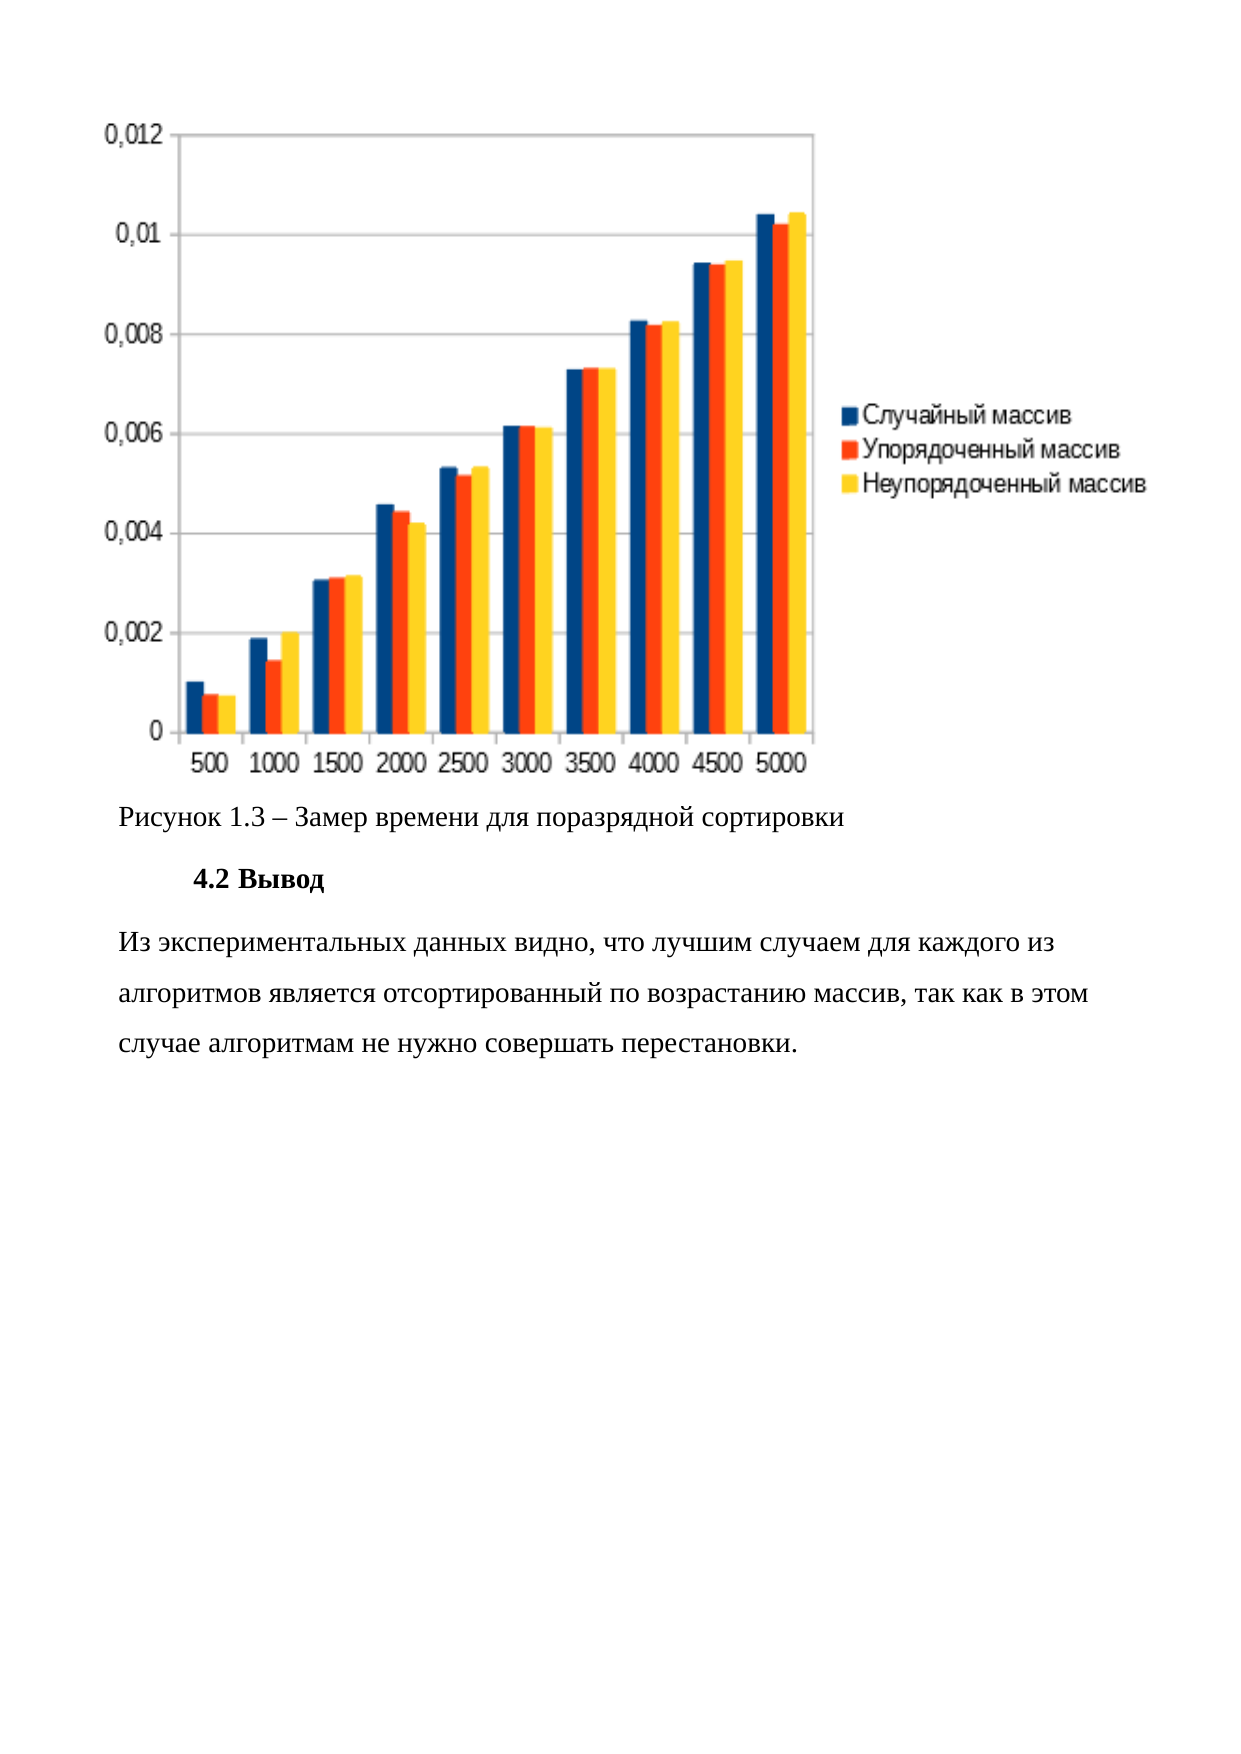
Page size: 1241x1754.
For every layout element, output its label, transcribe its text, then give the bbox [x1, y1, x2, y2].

text Рисунок 1.3 – Замер времени для поразрядной сортировки [118, 783, 1122, 832]
text Из экспериментальных данных видно, что лучшим случаем для каждого из алгоритмов является отсортированный по возрастанию массив, так как в этом случае алгоритмам не нужно совершать перестановки. [118, 924, 1122, 1059]
list Вывод [193, 862, 1122, 895]
